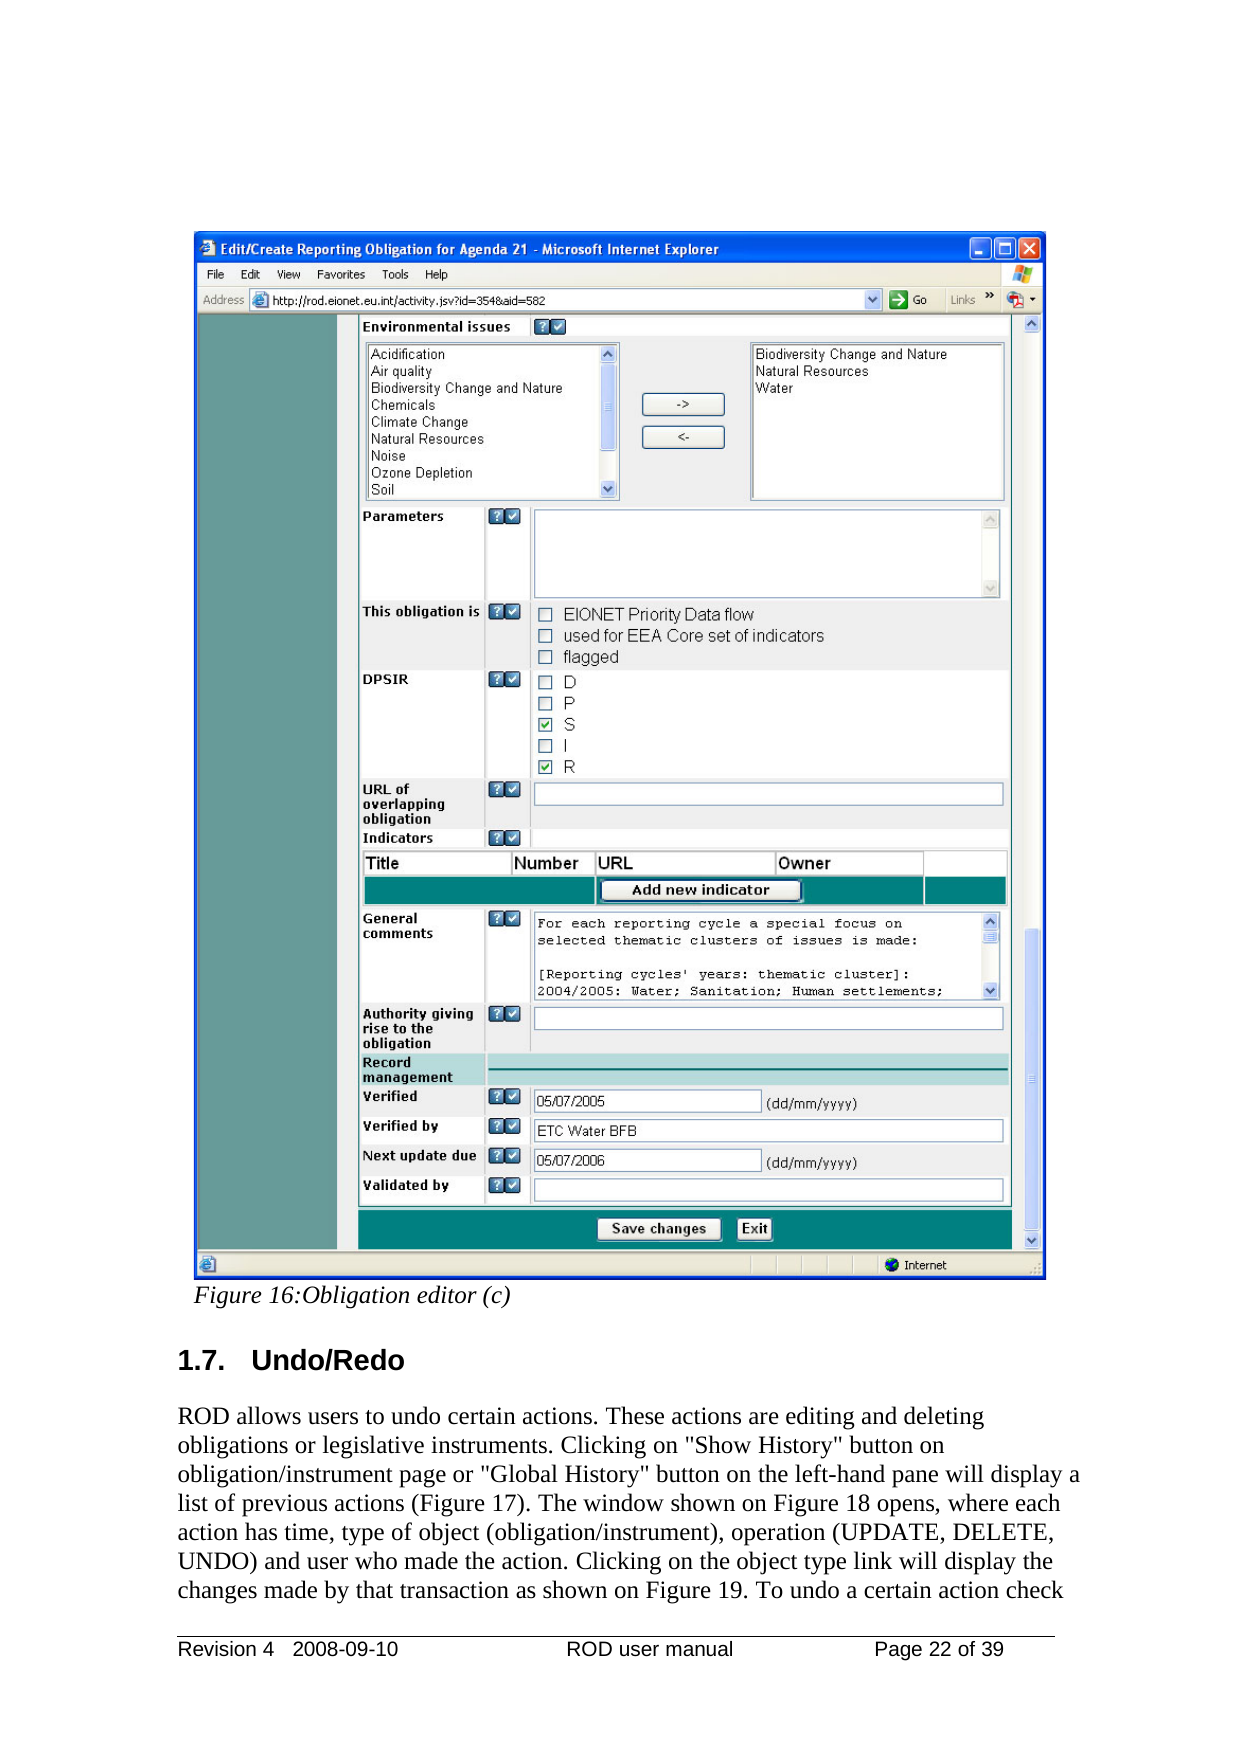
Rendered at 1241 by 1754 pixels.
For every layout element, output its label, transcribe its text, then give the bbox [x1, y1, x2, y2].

subtitle Undo/Redo [177, 1343, 1092, 1376]
text Figure 16:Obligation editor (c) [194, 1280, 1046, 1309]
text ROD allows users to undo certain actions. These actions are editing and deleting obligations or legislative instruments. Clicking on "Show History" button on obligation/instrument page or "Global History" button on the left-hand pane will display a list of previous actions (Figure 17). The window shown on Figure 18 opens, where each action has time, type of object (obligation/instrument), operation (UPDATE, DELETE, UNDO) and user who made the action. Clicking on the object type link will display the changes made by that transaction as shown on Figure 19. To undo a certain action check [177, 1401, 1092, 1604]
picture [193, 231, 1047, 1280]
